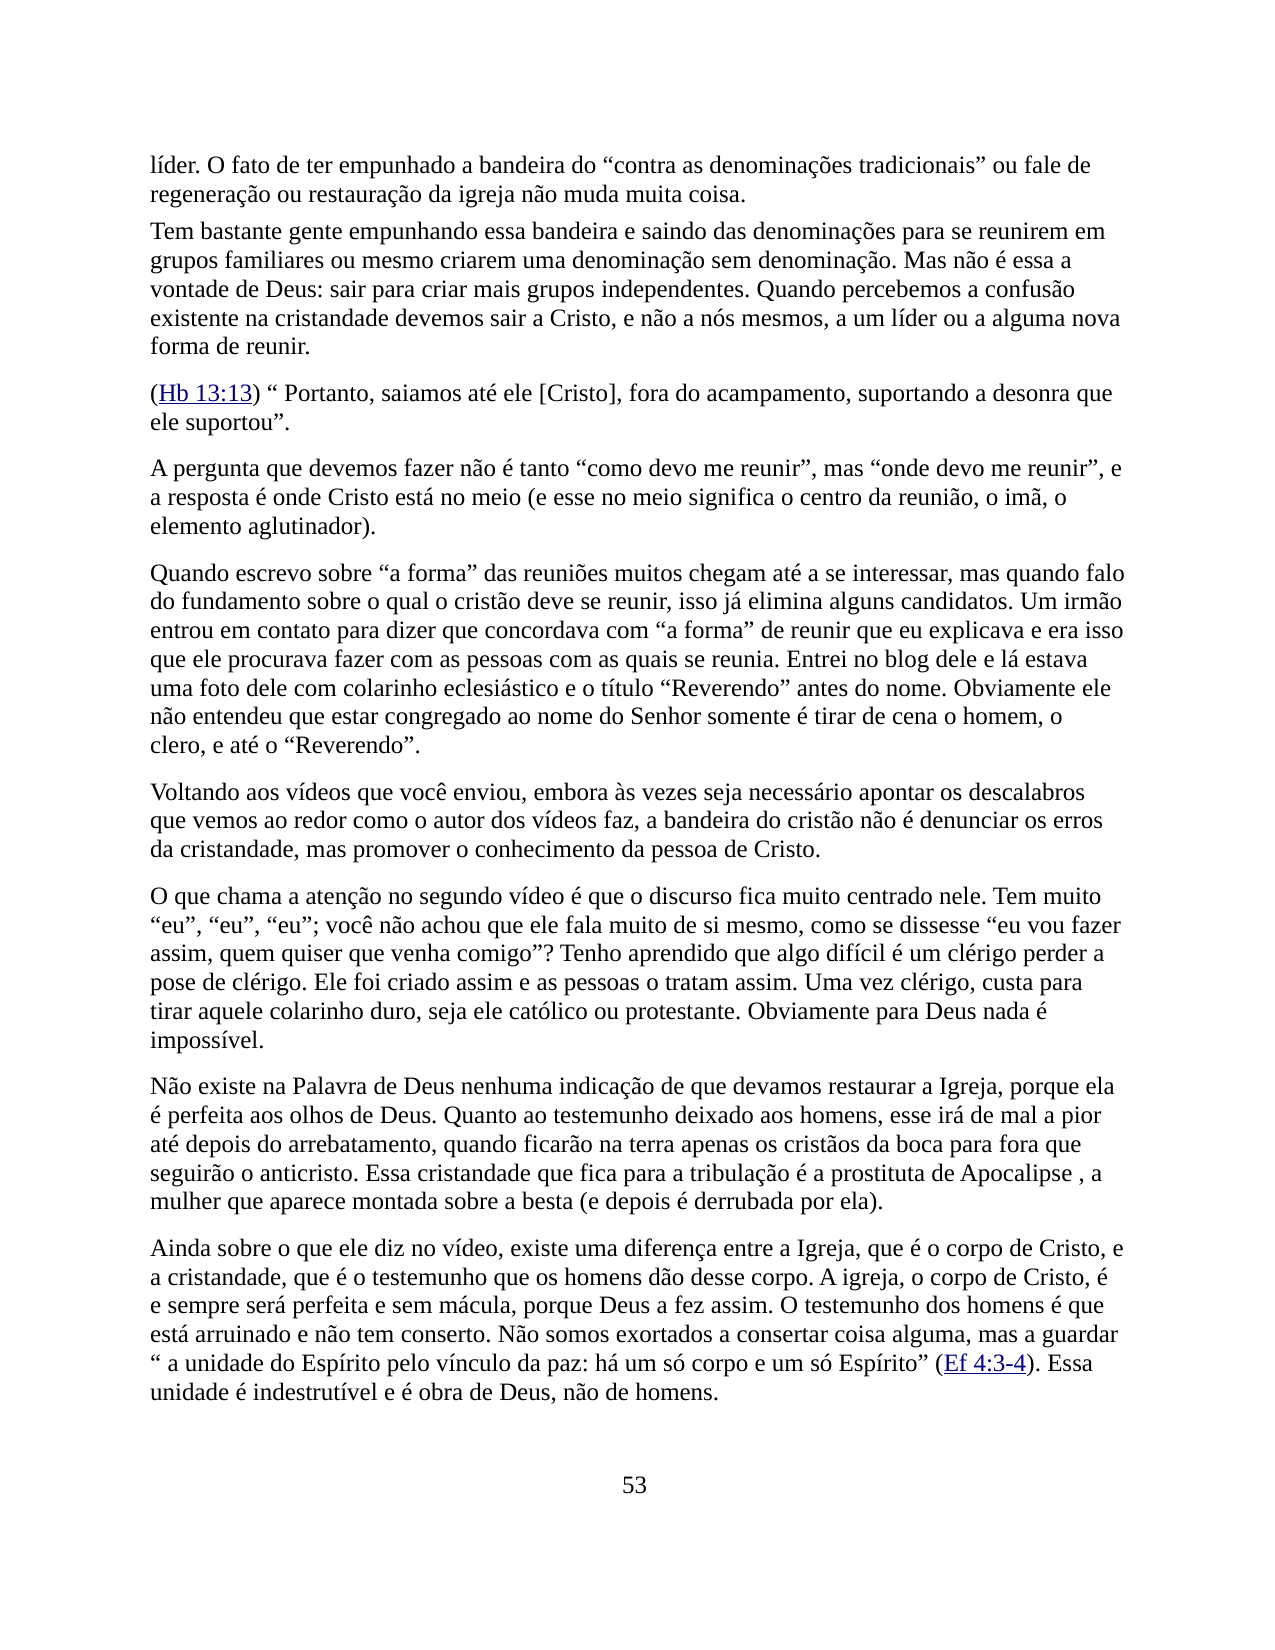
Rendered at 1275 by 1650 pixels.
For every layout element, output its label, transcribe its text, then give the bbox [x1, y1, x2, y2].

text líder. O fato de ter empunhado a bandeira do “contra as denominações tradicionais” ou fale de regeneração ou restauração da igreja não muda muita coisa. [150, 150, 1125, 207]
text Ainda sobre o que ele diz no vídeo, existe uma diferença entre a Igreja, que é o corpo de Cristo, e a cristandade, que é o testemunho que os homens dão desse corpo. A igreja, o corpo de Cristo, é e sempre será perfeita e sem mácula, porque Deus a fez assim. O testemunho dos homens é que está arruinado e não tem conserto. Não somos exortados a consertar coisa alguma, mas a guardar “ a unidade do Espírito pelo vínculo da paz: há um só corpo e um só Espírito” (Ef 4:3-4). Essa unidade é indestrutível e é obra de Deus, não de homens. [150, 1233, 1125, 1406]
text Quando escrevo sobre “a forma” das reuniões muitos chegam até a se interessar, mas quando falo do fundamento sobre o qual o cristão deve se reunir, isso já elimina alguns candidatos. Um irmão entrou em contato para dizer que concordava com “a forma” de reunir que eu explicava e era isso que ele procurava fazer com as pessoas com as quais se reunia. Entrei no blog dele e lá estava uma foto dele com colarinho eclesiástico e o título “Reverendo” antes do nome. Obviamente ele não entendeu que estar congregado ao nome do Senhor somente é tirar de cena o homem, o clero, e até o “Reverendo”. [150, 558, 1125, 759]
text Não existe na Palavra de Deus nenhuma indicação de que devamos restaurar a Igreja, porque ela é perfeita aos olhos de Deus. Quanto ao testemunho deixado aos homens, esse irá de mal a pior até depois do arrebatamento, quando ficarão na terra apenas os cristãos da boca para fora que seguirão o anticristo. Essa cristandade que fica para a tribulação é a prostituta de Apocalipse , a mulher que aparece montada sobre a besta (e depois é derrubada por ela). [150, 1071, 1125, 1215]
text A pergunta que devemos fazer não é tanto “como devo me reunir”, mas “onde devo me reunir”, e a resposta é onde Cristo está no meio (e esse no meio significa o centro da reunião, o imã, o elemento aglutinador). [150, 453, 1125, 540]
text Tem bastante gente empunhando essa bandeira e saindo das denominações para se reunirem em grupos familiares ou mesmo criarem uma denominação sem denominação. Mas não é essa a vontade de Deus: sair para criar mais grupos independentes. Quando percebemos a confusão existente na cristandade devemos sair a Cristo, e não a nós mesmos, a um líder ou a alguma nova forma de reunir. [150, 216, 1125, 360]
text Voltando aos vídeos que você enviou, embora às vezes seja necessário apontar os descalabros que vemos ao redor como o autor dos vídeos faz, a bandeira do cristão não é denunciar os erros da cristandade, mas promover o conhecimento da pessoa de Cristo. [150, 777, 1125, 863]
text (Hb 13:13) “ Portanto, saiamos até ele [Cristo], fora do acampamento, suportando a desonra que ele suportou”. [150, 378, 1125, 436]
text O que chama a atenção no segundo vídeo é que o discurso fica muito centrado nele. Tem muito “eu”, “eu”, “eu”; você não achou que ele fala muito de si mesmo, como se dissesse “eu vou fazer assim, quem quiser que venha comigo”? Tenho aprendido que algo difícil é um clérigo perder a pose de clérigo. Ele foi criado assim e as pessoas o tratam assim. Uma vez clérigo, custa para tirar aquele colarinho duro, seja ele católico ou protestante. Obviamente para Deus nada é impossível. [150, 881, 1125, 1053]
